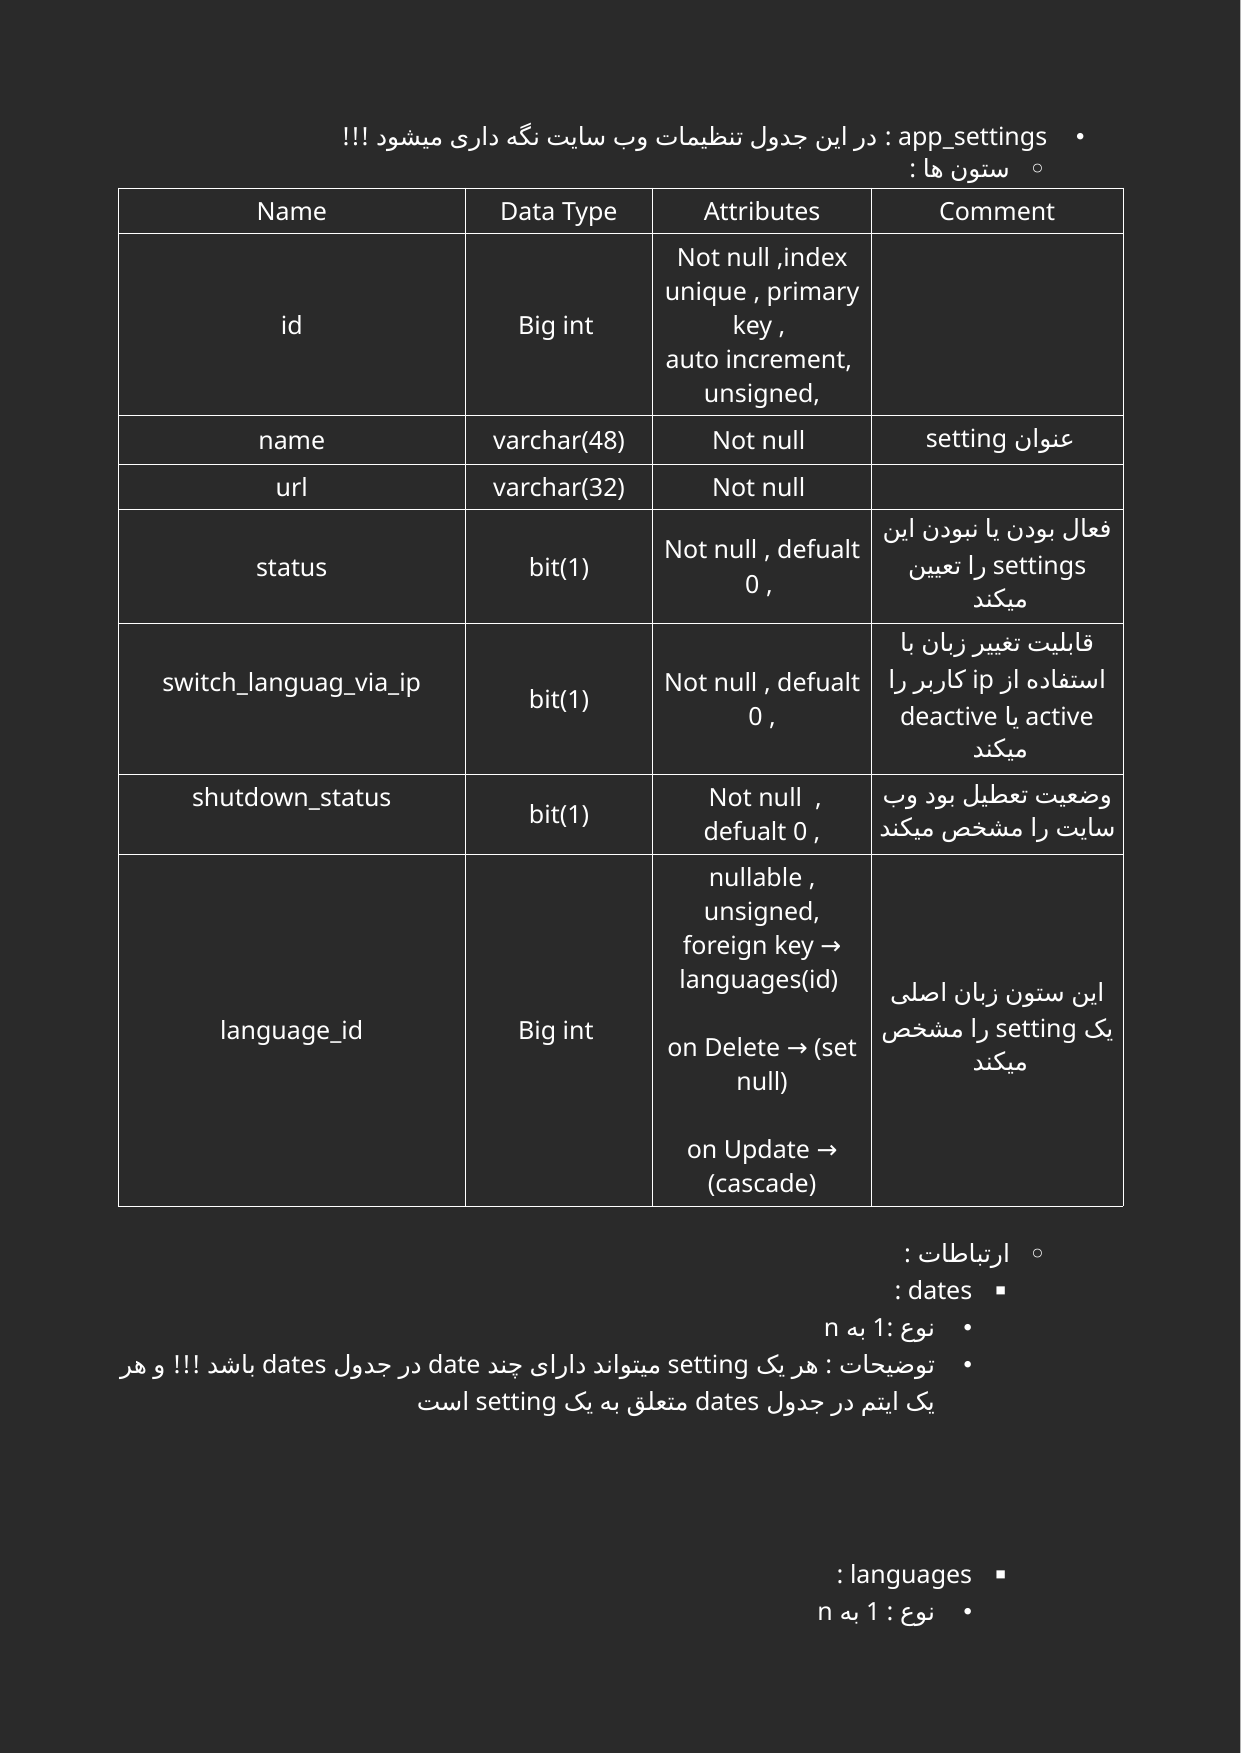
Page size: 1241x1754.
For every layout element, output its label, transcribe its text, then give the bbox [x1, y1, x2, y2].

table_cell Not null , defualt 0 , [653, 624, 871, 774]
table_header Attributes [653, 189, 871, 233]
table_cell name [119, 416, 465, 464]
list نوع : 1 به n [118, 1594, 972, 1631]
table_cell [872, 234, 1123, 415]
table_cell varchar(32) [466, 465, 652, 509]
table_header Name [119, 189, 465, 233]
table_cell language_id [119, 855, 465, 1206]
table_header Comment [872, 189, 1123, 233]
table_cell این ستون زبان اصلی یک setting را مشخص میکند [872, 855, 1123, 1206]
table_cell وضعیت تعطیل بود وب سایت را مشخص میکند [872, 775, 1123, 853]
list ارتباطات :‌ [118, 1240, 1047, 1272]
list ستون ها :‌ [118, 155, 1047, 188]
table_cell عنوان setting [872, 416, 1123, 464]
table_cell Not null , defualt 0 , [653, 510, 871, 623]
table_cell قابلیت تغییر زبان با استفاده از ip کاربر را active یا deactive میکند [872, 624, 1123, 774]
table_cell Not null ,index unique , primary key , auto increment, unsigned, [653, 234, 871, 415]
table_cell id [119, 234, 465, 415]
list dates : [118, 1272, 1010, 1309]
list توضیحات : هر یک setting میتواند دارای چند date در جدول dates باشد !!! و هر یک ایتم در جدول dates متعلق به یک setting است [118, 1346, 972, 1420]
list languages : [118, 1557, 1010, 1594]
table_cell Not null , defualt 0 , [653, 775, 871, 853]
table_cell bit(1) [466, 624, 652, 774]
table_cell shutdown_status [119, 775, 465, 853]
list app_settings : در این جدول تنظیمات وب سایت نگه داری میشود !!! [118, 118, 1085, 155]
list نوع :‌1 به n [118, 1309, 972, 1346]
table_cell status [119, 510, 465, 623]
table_cell Big int [466, 234, 652, 415]
table_cell Not null [653, 465, 871, 509]
table_cell url [119, 465, 465, 509]
table_cell Not null [653, 416, 871, 464]
table_cell bit(1) [466, 510, 652, 623]
table_cell Big int [466, 855, 652, 1206]
table_cell فعال بودن یا نبودن این settings را تعیین میکند [872, 510, 1123, 623]
table_cell [872, 465, 1123, 509]
table_header Data Type [466, 189, 652, 233]
table_cell varchar(48) [466, 416, 652, 464]
table_cell nullable , unsigned, foreign key → languages(id) on Delete → (set null) on Update → (cascade) [653, 855, 871, 1206]
table_cell bit(1) [466, 775, 652, 853]
table_cell switch_languag_via_ip [119, 624, 465, 774]
